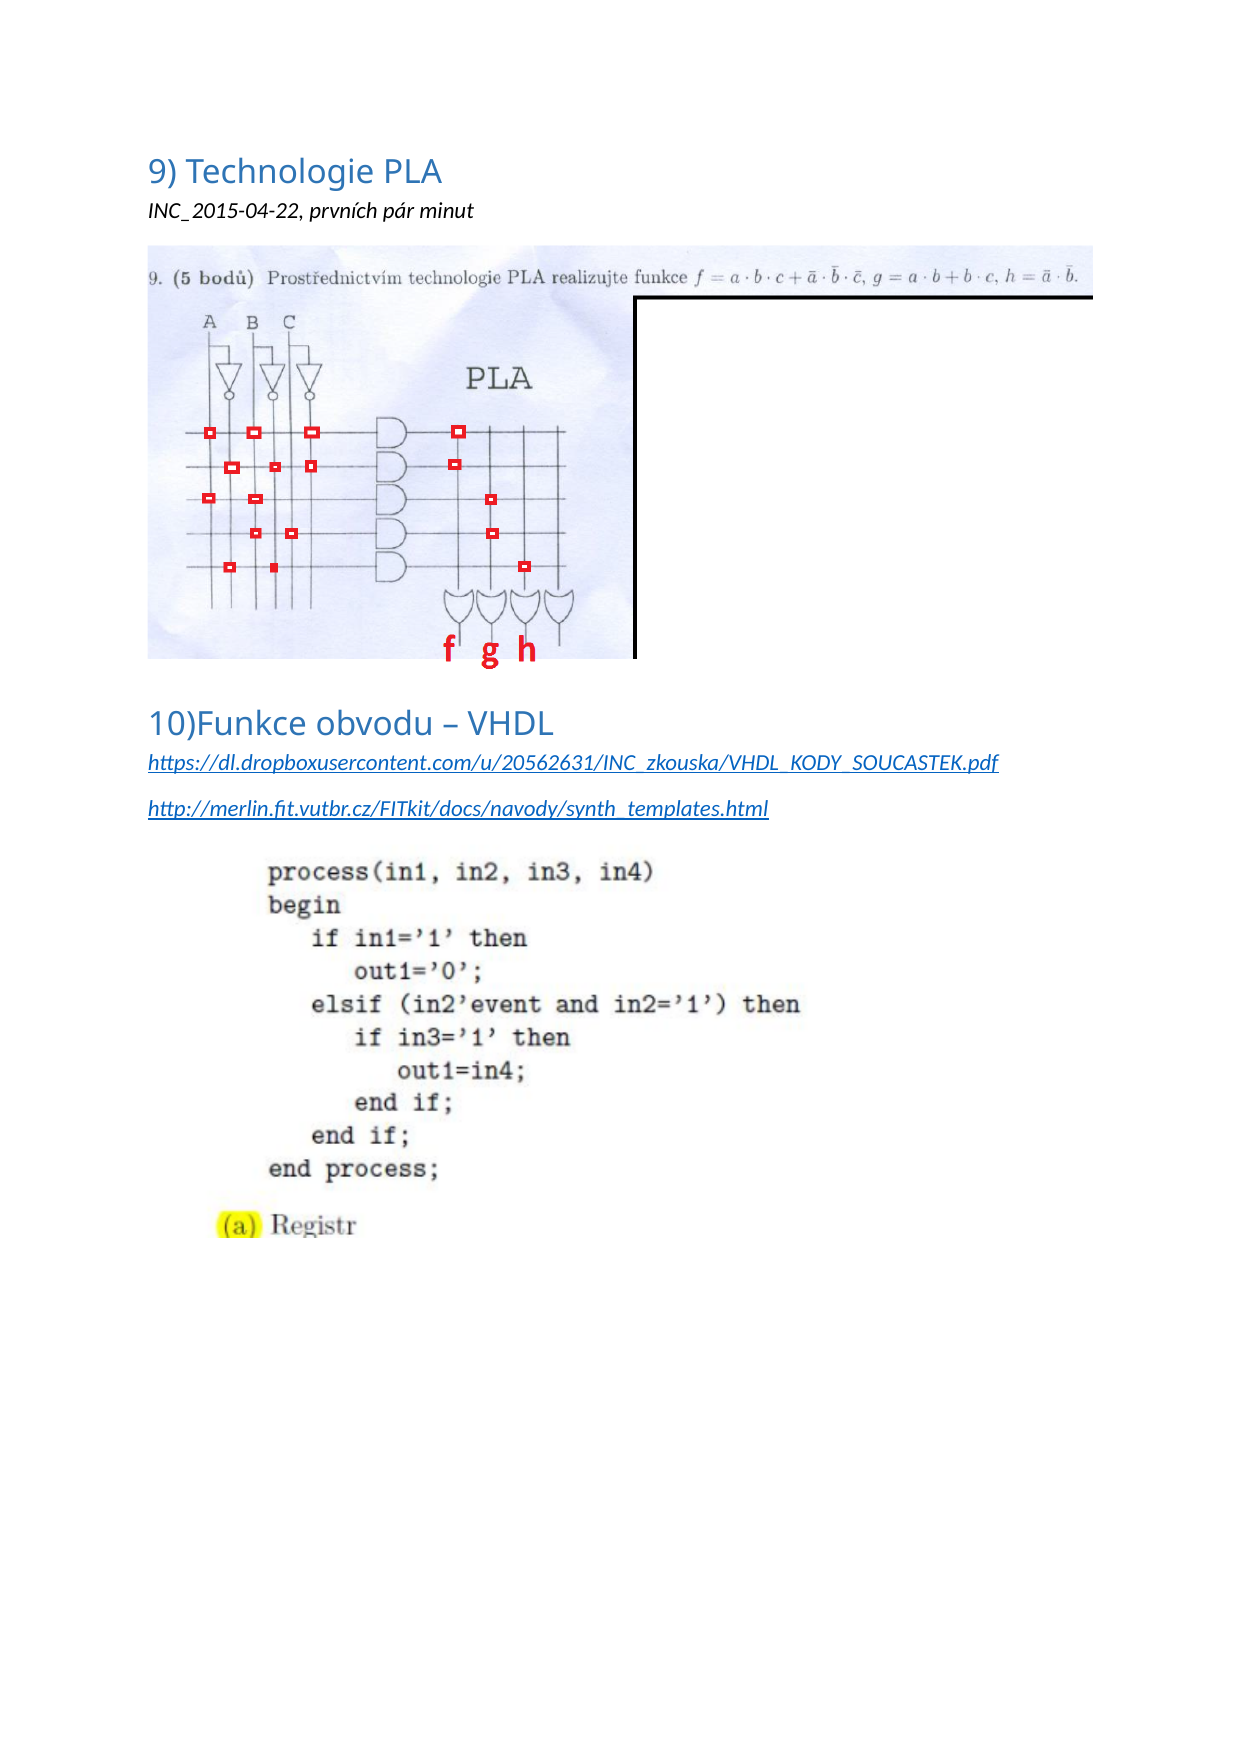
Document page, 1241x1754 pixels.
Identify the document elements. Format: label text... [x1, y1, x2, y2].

text https://dl.dropboxusercontent.com/u/20562631/INC_zkouska/VHDL_KODY_SOUCASTEK.pdf [148, 748, 1093, 776]
subtitle 10)Funkce obvodu – VHDL [148, 699, 1093, 745]
text http://merlin.fit.vutbr.cz/FITkit/docs/navody/synth_templates.html [148, 794, 1093, 822]
picture [147, 841, 853, 1238]
picture [147, 242, 1093, 673]
text INC_2015-04-22, prvních pár minut [148, 196, 1093, 224]
subtitle 9) Technologie PLA [148, 148, 1093, 193]
